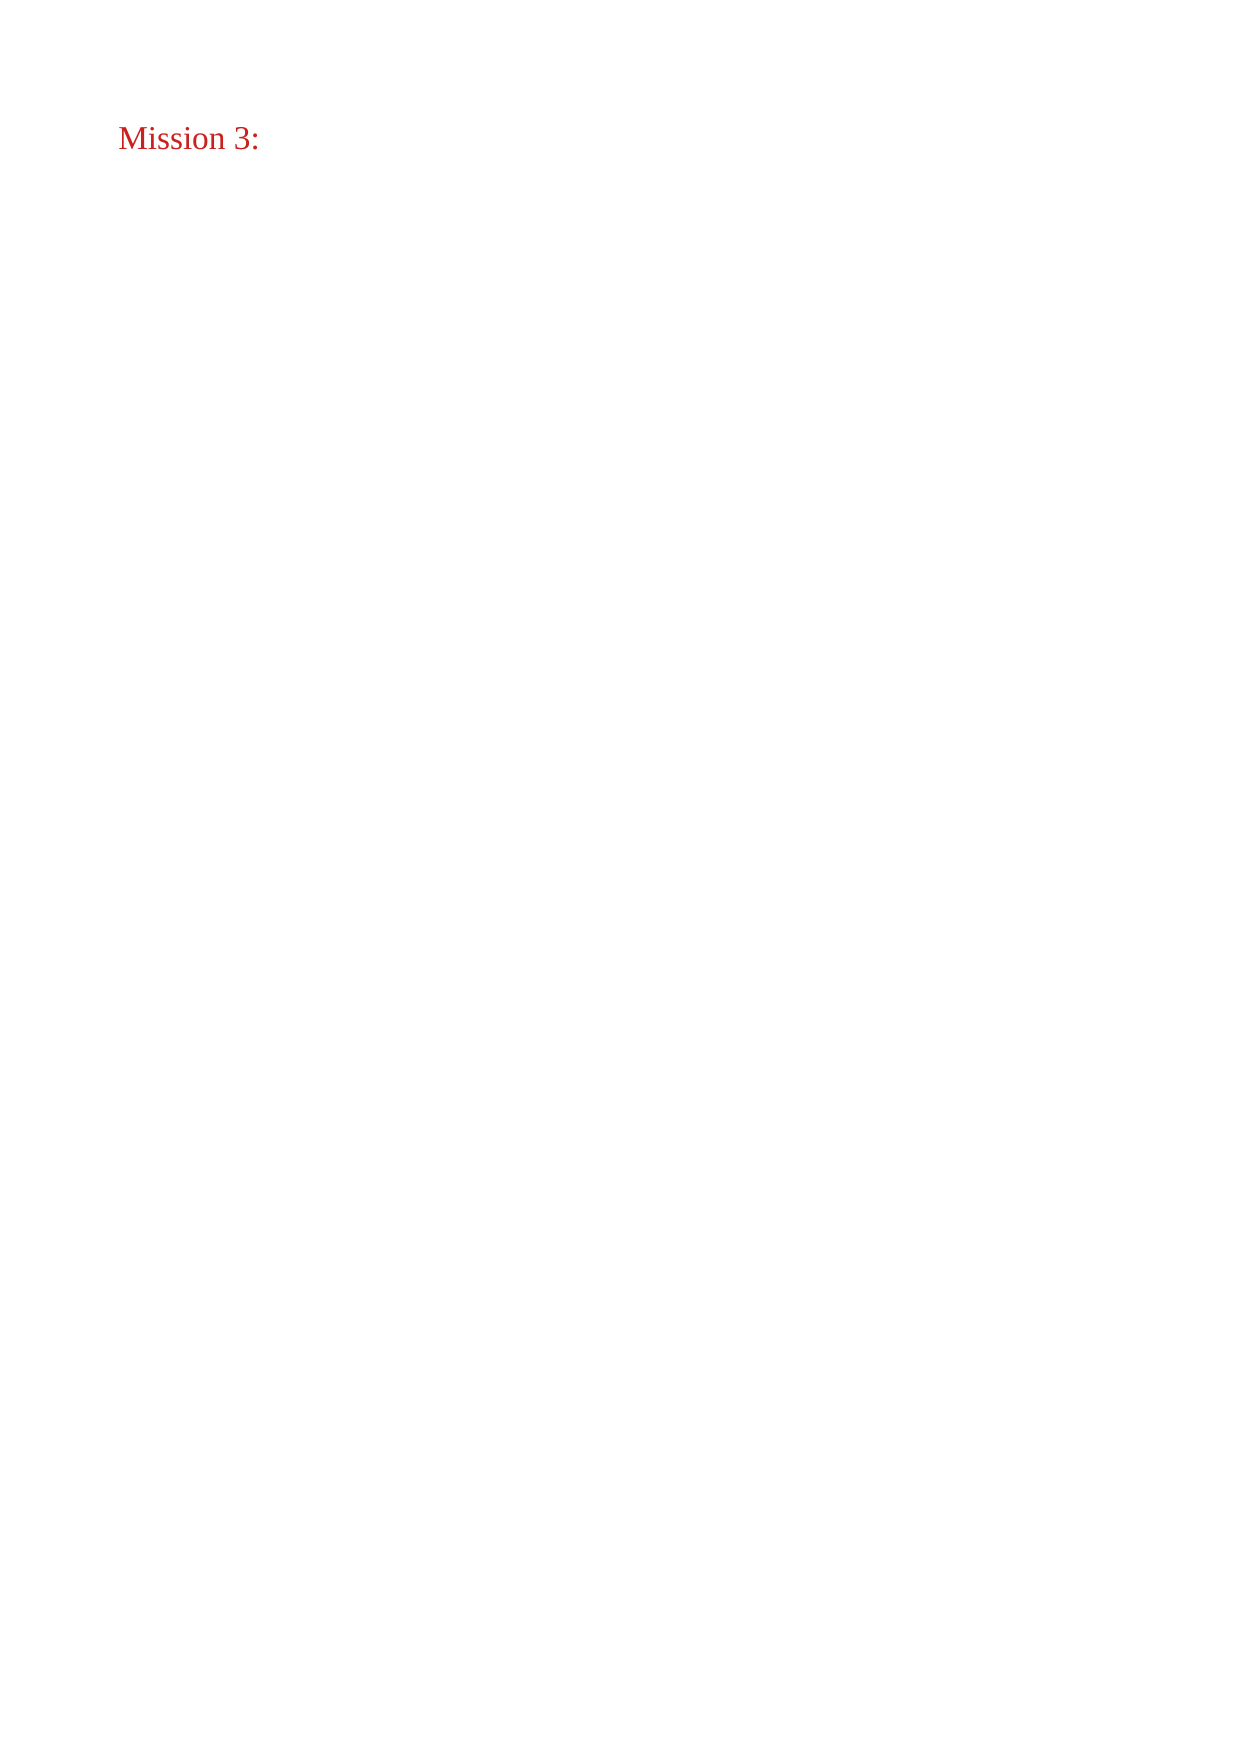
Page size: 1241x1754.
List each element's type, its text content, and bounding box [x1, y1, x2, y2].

text Mission 3: [118, 118, 1122, 156]
